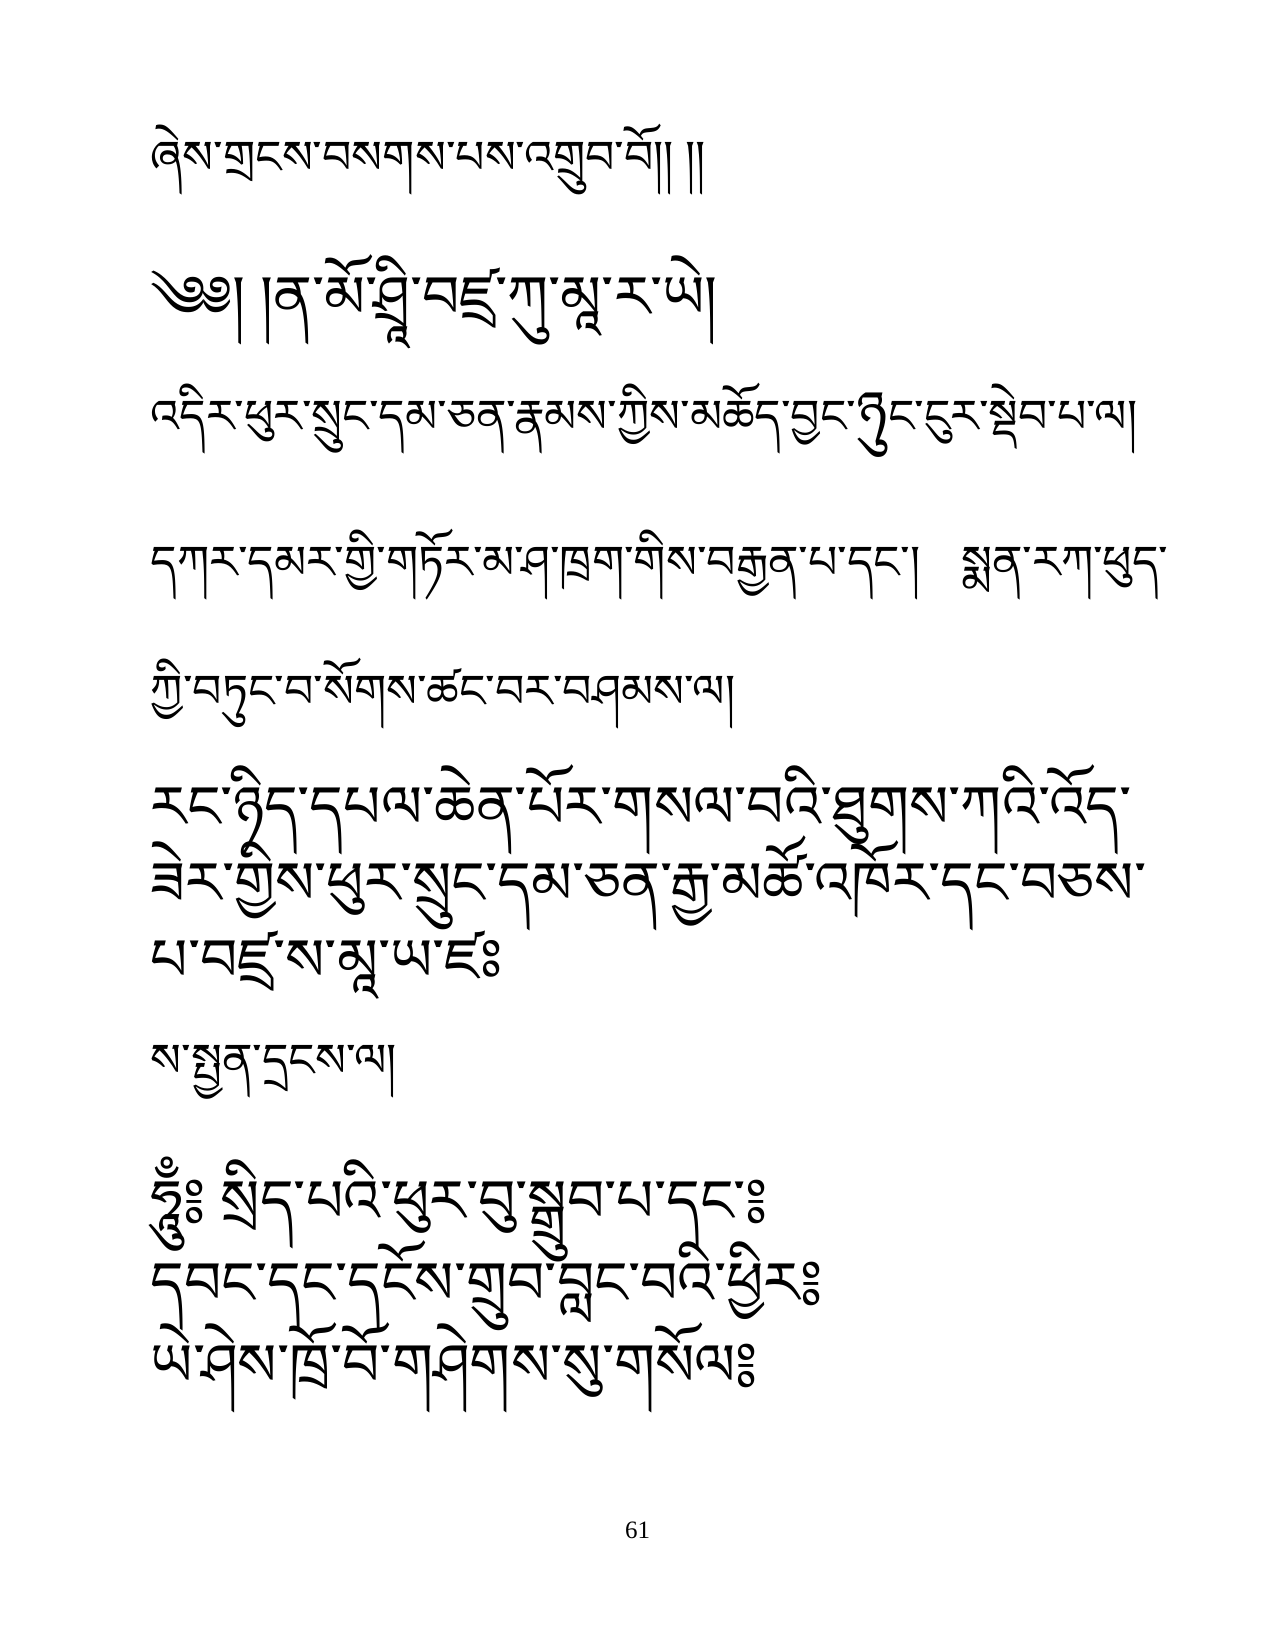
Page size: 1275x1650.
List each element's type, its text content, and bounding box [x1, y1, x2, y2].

text ས་སྤྱན་དྲངས་ལ། [151, 1010, 1169, 1139]
text རང་ཉིད་དཔལ་ཆེན་པོར་གསལ་བའི་ཐུགས་ཀའི་འོད་ཟེར་གྱིས་ཕུར་སྲུང་དམ་ཅན་རྒྱ་མཚོ་འཁོར་དང་བཅས་པ་བཛྲ་ས་མཱ་ཡ་ཛཿ [151, 776, 1169, 1004]
text ཞེས་གྲངས་བསགས་པས་འགྲུབ་བོ།། །། [151, 106, 1169, 235]
text ཡེ་ཤེས་ཁྲོ་བོ་གཤེགས་སུ་གསོལ༔ [151, 1333, 1169, 1409]
text འདིར་ཕུར་སྲུང་དམ་ཅན་རྣམས་ཀྱིས་མཆོད་བྱང་ཉུང་ངུར་སྡེབ་པ་ལ། དཀར་དམར་གྱི་གཏོར་མ་ཤ་ཁྲག་གིས་བརྒྱན་པ་དང་། སྨན་རཀ་ཕུད་ཀྱི་བཏུང་བ་སོགས་ཚང་བར་བཤམས་ལ། [151, 347, 1169, 770]
text ཧཱུྃ༔ སྲིད་པའི་ཕུར་བུ་སྒྲུབ་པ་དང་༔ [151, 1169, 1169, 1245]
text དབང་དང་དངོས་གྲུབ་བླང་བའི་ཕྱིར༔ [151, 1251, 1169, 1327]
text ༄༅། །ན་མོ་ཤྲཱི་བཛྲ་ཀུ་མཱ་ར་ཡེ། [151, 265, 1169, 341]
